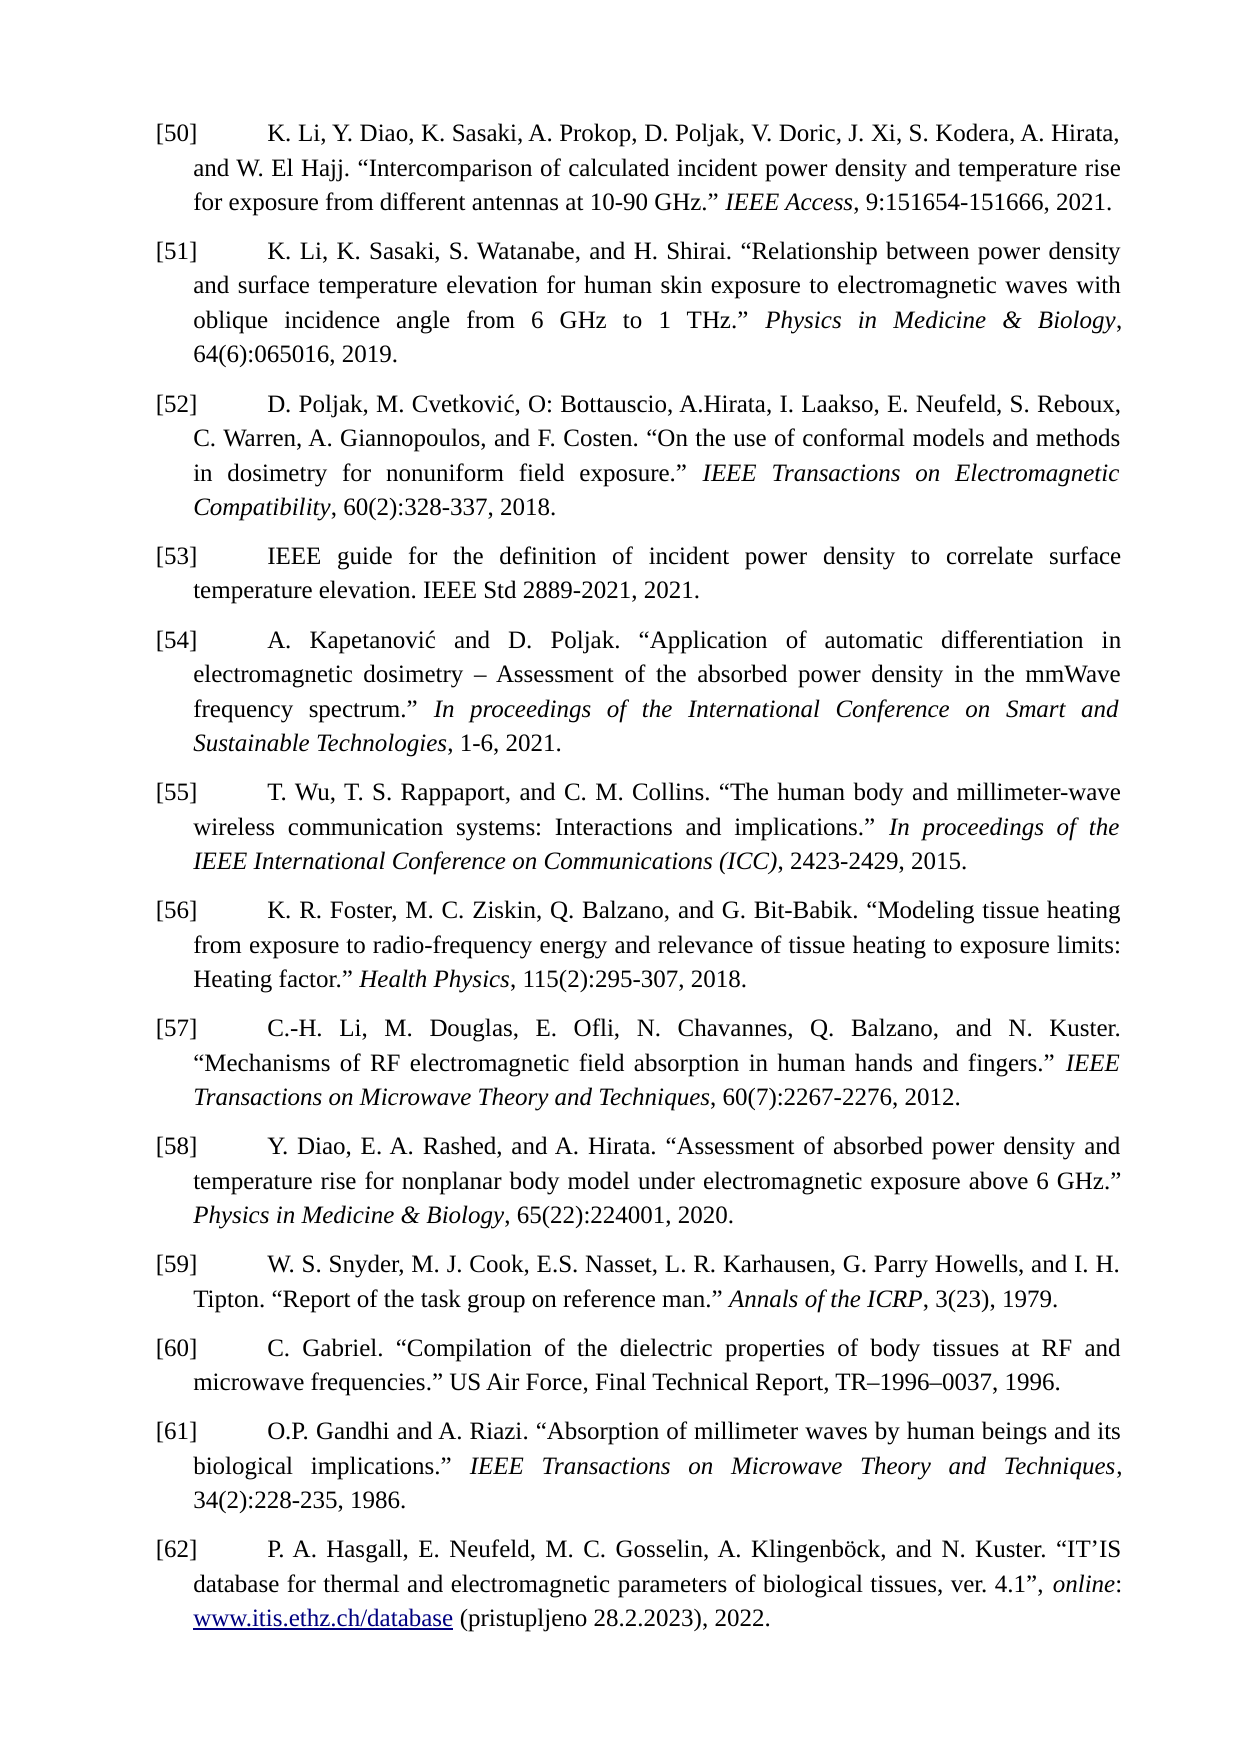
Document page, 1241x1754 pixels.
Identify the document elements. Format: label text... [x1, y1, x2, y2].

list C. Gabriel. “Compilation of the dielectric properties of body tissues at RF and microwave frequencies.” US Air Force, Final Technical Report, TR–1996–0037, 1996. [156, 1333, 1122, 1396]
list W. S. Snyder, M. J. Cook, E.S. Nasset, L. R. Karhausen, G. Parry Howells, and I. H. Tipton. “Report of the task group on reference man.” Annals of the ICRP, 3(23), 1979. [156, 1249, 1122, 1312]
list O.P. Gandhi and A. Riazi. “Absorption of millimeter waves by human beings and its biological implications.” IEEE Transactions on Microwave Theory and Techniques, 34(2):228-235, 1986. [156, 1416, 1122, 1514]
list Y. Diao, E. A. Rashed, and A. Hirata. “Assessment of absorbed power density and temperature rise for nonplanar body model under electromagnetic exposure above 6 GHz.” Physics in Medicine & Biology, 65(22):224001, 2020. [156, 1131, 1122, 1229]
list D. Poljak, M. Cvetković, O: Bottauscio, A.Hirata, I. Laakso, E. Neufeld, S. Reboux, C. Warren, A. Giannopoulos, and F. Costen. “On the use of conformal models and methods in dosimetry for nonuniform field exposure.” IEEE Transactions on Electromagnetic Compatibility, 60(2):328-337, 2018. [156, 389, 1122, 521]
list IEEE guide for the definition of incident power density to correlate surface temperature elevation. IEEE Std 2889-2021, 2021. [156, 541, 1122, 604]
list K. Li, K. Sasaki, S. Watanabe, and H. Shirai. “Relationship between power density and surface temperature elevation for human skin exposure to electromagnetic waves with oblique incidence angle from 6 GHz to 1 THz.” Physics in Medicine & Biology, 64(6):065016, 2019. [156, 236, 1122, 368]
list K. R. Foster, M. C. Ziskin, Q. Balzano, and G. Bit-Babik. “Modeling tissue heating from exposure to radio-frequency energy and relevance of tissue heating to exposure limits: Heating factor.” Health Physics, 115(2):295-307, 2018. [156, 895, 1122, 993]
list K. Li, Y. Diao, K. Sasaki, A. Prokop, D. Poljak, V. Doric, J. Xi, S. Kodera, A. Hirata, and W. El Hajj. “Intercomparison of calculated incident power density and temperature rise for exposure from different antennas at 10-90 GHz.” IEEE Access, 9:151654-151666, 2021. [156, 118, 1122, 216]
list A. Kapetanović and D. Poljak. “Application of automatic differentiation in electromagnetic dosimetry – Assessment of the absorbed power density in the mmWave frequency spectrum.” In proceedings of the International Conference on Smart and Sustainable Technologies, 1-6, 2021. [156, 625, 1122, 757]
list C.-H. Li, M. Douglas, E. Ofli, N. Chavannes, Q. Balzano, and N. Kuster. “Mechanisms of RF electromagnetic field absorption in human hands and fingers.” IEEE Transactions on Microwave Theory and Techniques, 60(7):2267-2276, 2012. [156, 1013, 1122, 1111]
list P. A. Hasgall, E. Neufeld, M. C. Gosselin, A. Klingenböck, and N. Kuster. “IT’IS database for thermal and electromagnetic parameters of biological tissues, ver. 4.1”, online: www.itis.ethz.ch/database (pristupljeno 28.2.2023), 2022. [156, 1534, 1122, 1632]
list T. Wu, T. S. Rappaport, and C. M. Collins. “The human body and millimeter-wave wireless communication systems: Interactions and implications.” In proceedings of the IEEE International Conference on Communications (ICC), 2423-2429, 2015. [156, 777, 1122, 875]
